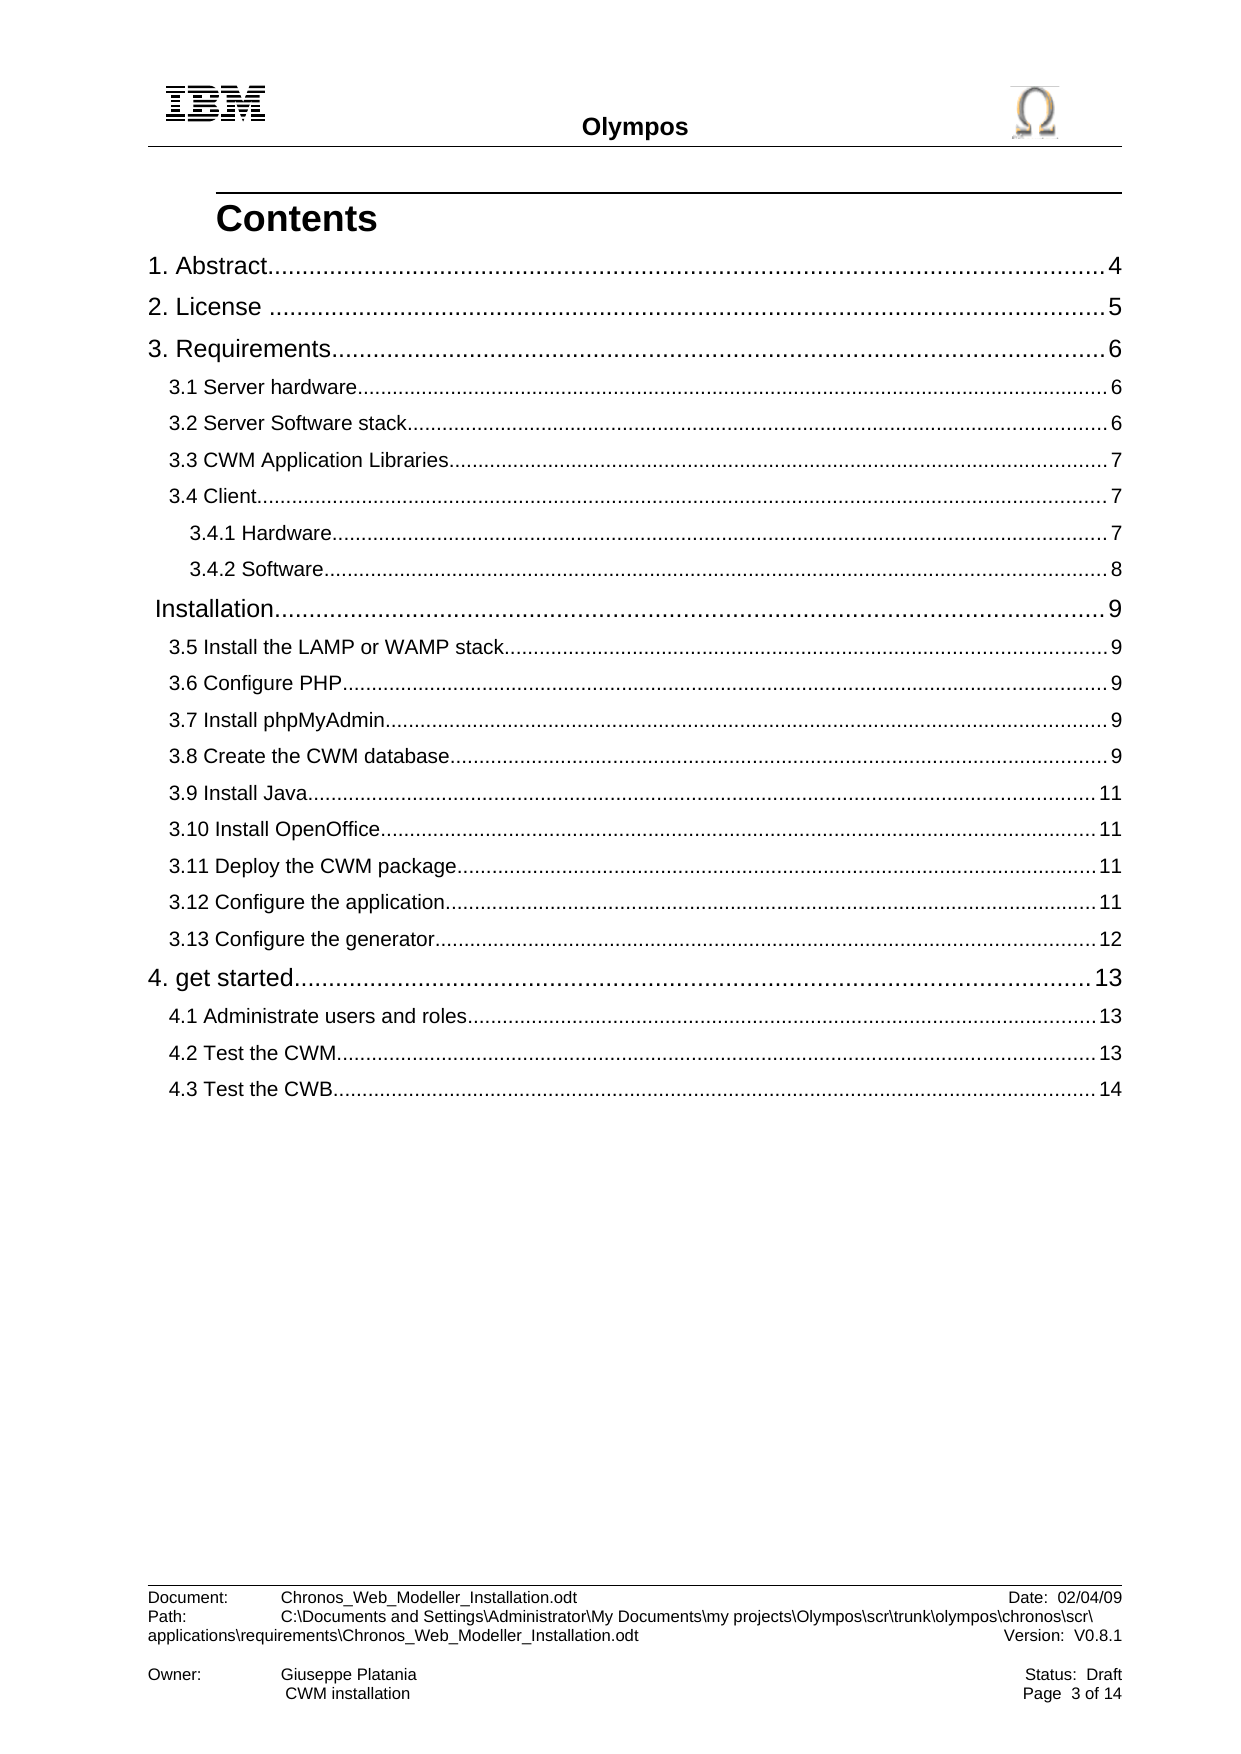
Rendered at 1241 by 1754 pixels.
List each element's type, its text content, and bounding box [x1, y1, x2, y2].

text 4. get started 13 [148, 963, 1122, 992]
text 1. Abstract 4 [148, 251, 1122, 280]
text 3.12 Configure the application 11 [168, 890, 1122, 914]
text 3.3 CWM Application Libraries 7 [168, 448, 1122, 472]
text 3.1 Server hardware 6 [168, 375, 1122, 399]
text 4.1 Administrate users and roles 13 [168, 1004, 1122, 1028]
text 3.4.2 Software 8 [189, 557, 1122, 581]
text 3. Requirements 6 [148, 333, 1122, 362]
text 3.4.1 Hardware 7 [189, 521, 1122, 544]
text 3.9 Install Java 11 [168, 781, 1122, 804]
text Installation 9 [148, 593, 1122, 622]
text 3.8 Create the CWM database 9 [168, 744, 1122, 768]
text 4.3 Test the CWB 14 [168, 1077, 1122, 1101]
subtitle Contents [216, 194, 1122, 239]
text 3.11 Deploy the CWM package 11 [168, 853, 1122, 877]
text 3.2 Server Software stack 6 [168, 411, 1122, 435]
text 3.13 Configure the generator 12 [168, 926, 1122, 950]
text 3.4 Client 7 [168, 484, 1122, 508]
text 3.6 Configure PHP 9 [168, 671, 1122, 695]
text 2. License 5 [148, 292, 1122, 321]
picture [1010, 85, 1060, 139]
text 3.7 Install phpMyAdmin 9 [168, 708, 1122, 732]
text 3.10 Install OpenOffice 11 [168, 817, 1122, 841]
text 4.2 Test the CWM 13 [168, 1041, 1122, 1064]
text 3.5 Install the LAMP or WAMP stack 9 [168, 635, 1122, 659]
